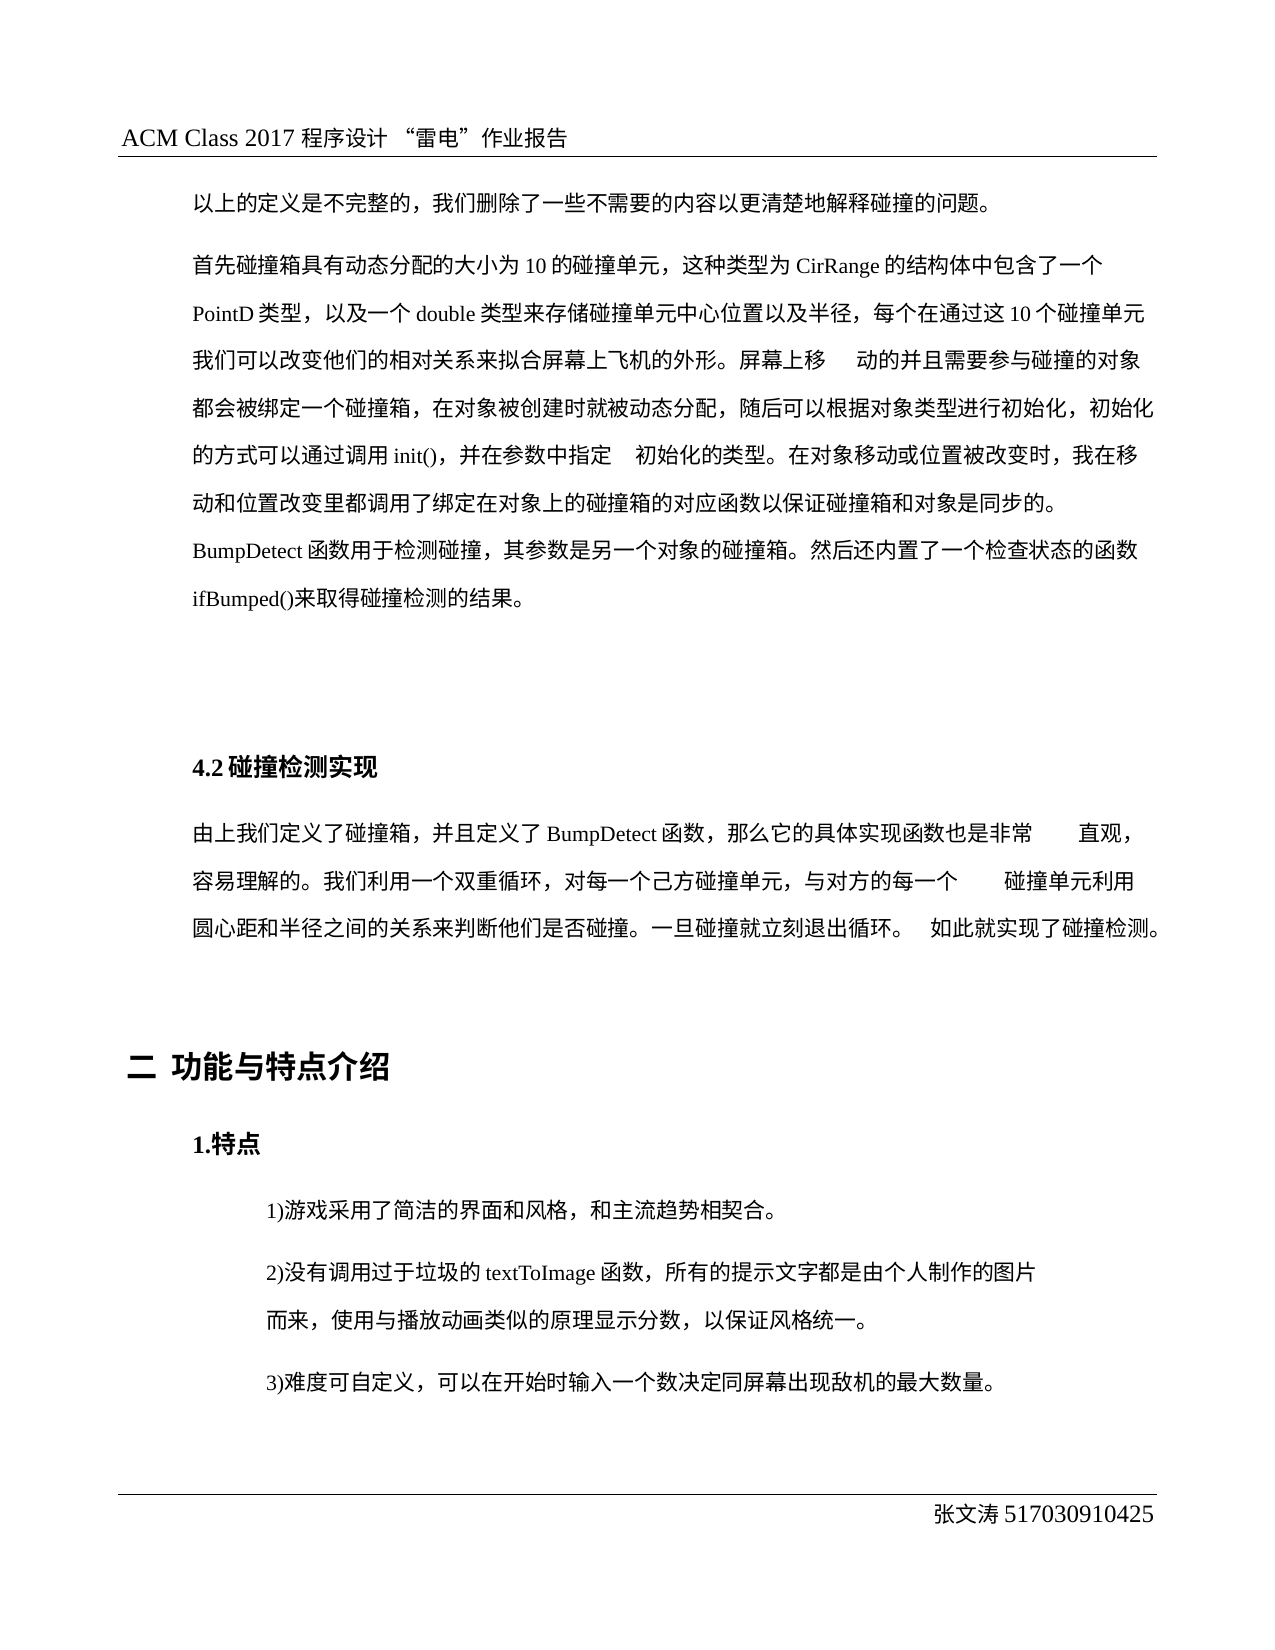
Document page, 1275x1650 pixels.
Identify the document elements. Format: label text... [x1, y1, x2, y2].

text 3)难度可自定义，可以在开始时输入一个数决定同屏幕出现敌机的最大数量。 [118, 1365, 1157, 1397]
text 4.2碰撞检测实现 [118, 747, 1157, 784]
text 1)游戏采用了简洁的界面和风格，和主流趋势相契合。 [118, 1193, 1157, 1225]
text 1.特点 [118, 1124, 1157, 1161]
text 首先碰撞箱具有动态分配的大小为10的碰撞单元，这种类型为CirRange的结构体中包含了一个 PointD类型，以及一个double类型来存储碰撞单元中心位置以及半径，每个在通过这10个碰撞单元 我们可以改变他们的相对关系来拟合屏幕上飞机的外形。屏幕上移 动的并且需要参与碰撞的对象 都会被绑定一个碰撞箱，在对象被创建时就被动态分配，随后可以根据对象类型进行初始化，初始化 的方式可以通过调用init()，并在参数中指定 初始化的类型。在对象移动或位置被改变时，我在移 动和位置改变里都调用了绑定在对象上的碰撞箱的对应函数以保证碰撞箱和对象是同步的。 BumpDetect函数用于检测碰撞，其参数是另一个对象的碰撞箱。然后还内置了一个检查状态的函数 ifBumped()来取得碰撞检测的结果。 [118, 248, 1157, 612]
text 2)没有调用过于垃圾的textToImage函数，所有的提示文字都是由个人制作的图片 而来，使用与播放动画类似的原理显示分数，以保证风格统一。 [118, 1255, 1157, 1334]
text 二 功能与特点介绍 [118, 1042, 1157, 1087]
text 由上我们定义了碰撞箱，并且定义了BumpDetect函数，那么它的具体实现函数也是非常 直观， 容易理解的。我们利用一个双重循环，对每一个己方碰撞单元，与对方的每一个 碰撞单元利用 圆心距和半径之间的关系来判断他们是否碰撞。一旦碰撞就立刻退出循环。 如此就实现了碰撞检测。 [118, 816, 1157, 943]
text 以上的定义是不完整的，我们删除了一些不需要的内容以更清楚地解释碰撞的问题。 [118, 186, 1157, 218]
